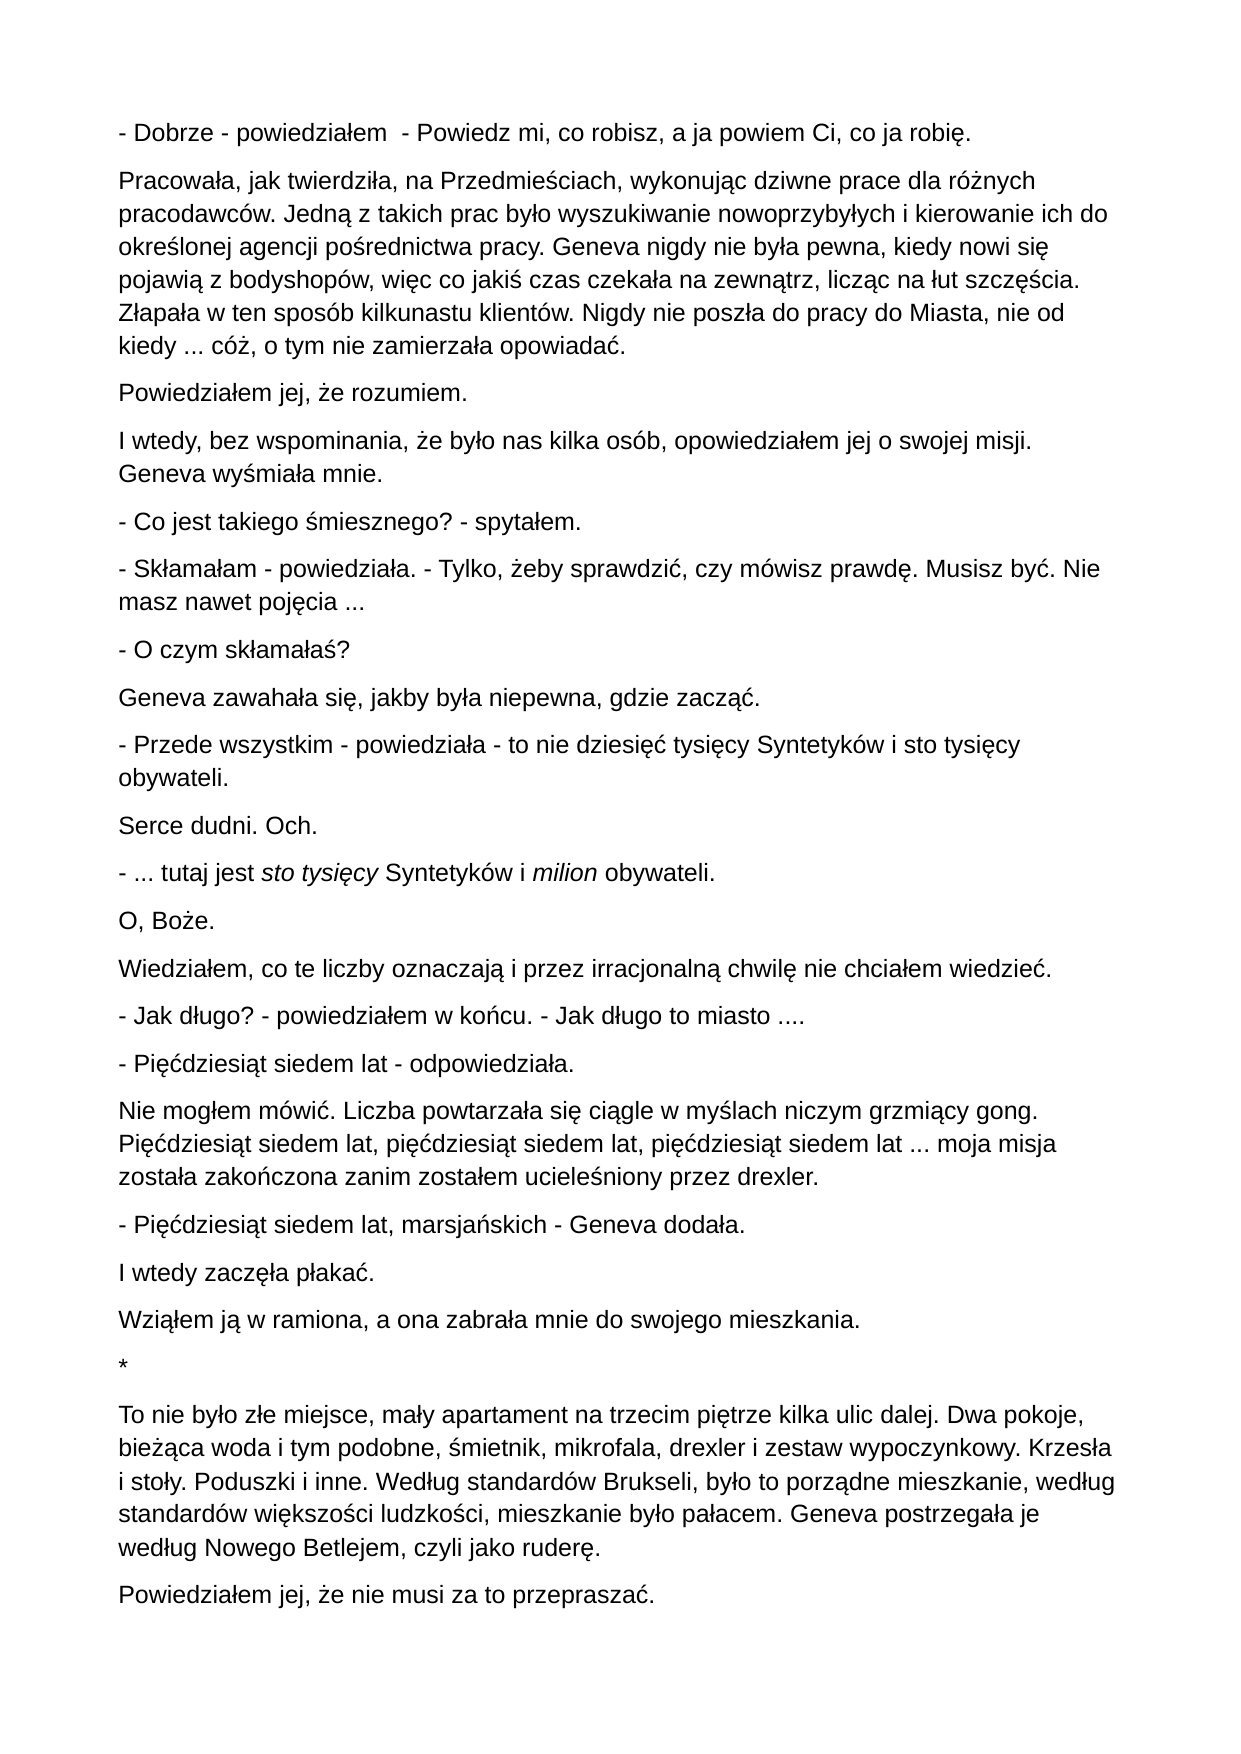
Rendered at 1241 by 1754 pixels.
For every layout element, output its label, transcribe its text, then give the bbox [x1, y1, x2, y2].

text Wziąłem ją w ramiona, a ona zabrała mnie do swojego mieszkania. [118, 1305, 1122, 1334]
text - O czym skłamałaś? [118, 635, 1122, 664]
text * [118, 1353, 1122, 1382]
text Serce dudni. Och. [118, 811, 1122, 839]
text Geneva zawahała się, jakby była niepewna, gdzie zacząć. [118, 682, 1122, 711]
text - Pięćdziesiąt siedem lat, marsjańskich - Geneva dodała. [118, 1210, 1122, 1239]
text Wiedziałem, co te liczby oznaczają i przez irracjonalną chwilę nie chciałem wiedzieć. [118, 953, 1122, 982]
text Powiedziałem jej, że rozumiem. [118, 378, 1122, 407]
text Powiedziałem jej, że nie musi za to przepraszać. [118, 1580, 1122, 1609]
text - Dobrze - powiedziałem - Powiedz mi, co robisz, a ja powiem Ci, co ja robię. [118, 118, 1122, 147]
text I wtedy, bez wspominania, że było nas kilka osób, opowiedziałem jej o swojej misji. Geneva wyśmiała mnie. [118, 426, 1122, 488]
text Pracowała, jak twierdziła, na Przedmieściach, wykonując dziwne prace dla różnych pracodawców. Jedną z takich prac było wyszukiwanie nowoprzybyłych i kierowanie ich do określonej agencji pośrednictwa pracy. Geneva nigdy nie była pewna, kiedy nowi się pojawią z bodyshopów, więc co jakiś czas czekała na zewnątrz, licząc na łut szczęścia. Złapała w ten sposób kilkunastu klientów. Nigdy nie poszła do pracy do Miasta, nie od kiedy ... cóż, o tym nie zamierzała opowiadać. [118, 166, 1122, 359]
text - Przede wszystkim - powiedziała - to nie dziesięć tysięcy Syntetyków i sto tysięcy obywateli. [118, 730, 1122, 792]
text O, Boże. [118, 906, 1122, 935]
text I wtedy zaczęła płakać. [118, 1258, 1122, 1286]
text - ... tutaj jest sto tysięcy Syntetyków i milion obywateli. [118, 858, 1122, 887]
text - Co jest takiego śmiesznego? - spytałem. [118, 507, 1122, 535]
text To nie było złe miejsce, mały apartament na trzecim piętrze kilka ulic dalej. Dwa pokoje, bieżąca woda i tym podobne, śmietnik, mikrofala, drexler i zestaw wypoczynkowy. Krzesła i stoły. Poduszki i inne. Według standardów Brukseli, było to porządne mieszkanie, według standardów większości ludzkości, mieszkanie było pałacem. Geneva postrzegała je według Nowego Betlejem, czyli jako ruderę. [118, 1400, 1122, 1561]
text - Jak długo? - powiedziałem w końcu. - Jak długo to miasto .... [118, 1001, 1122, 1030]
text - Skłamałam - powiedziała. - Tylko, żeby sprawdzić, czy mówisz prawdę. Musisz być. Nie masz nawet pojęcia ... [118, 554, 1122, 616]
text Nie mogłem mówić. Liczba powtarzała się ciągle w myślach niczym grzmiący gong. Pięćdziesiąt siedem lat, pięćdziesiąt siedem lat, pięćdziesiąt siedem lat ... moja misja została zakończona zanim zostałem ucieleśniony przez drexler. [118, 1096, 1122, 1191]
text - Pięćdziesiąt siedem lat - odpowiedziała. [118, 1049, 1122, 1077]
